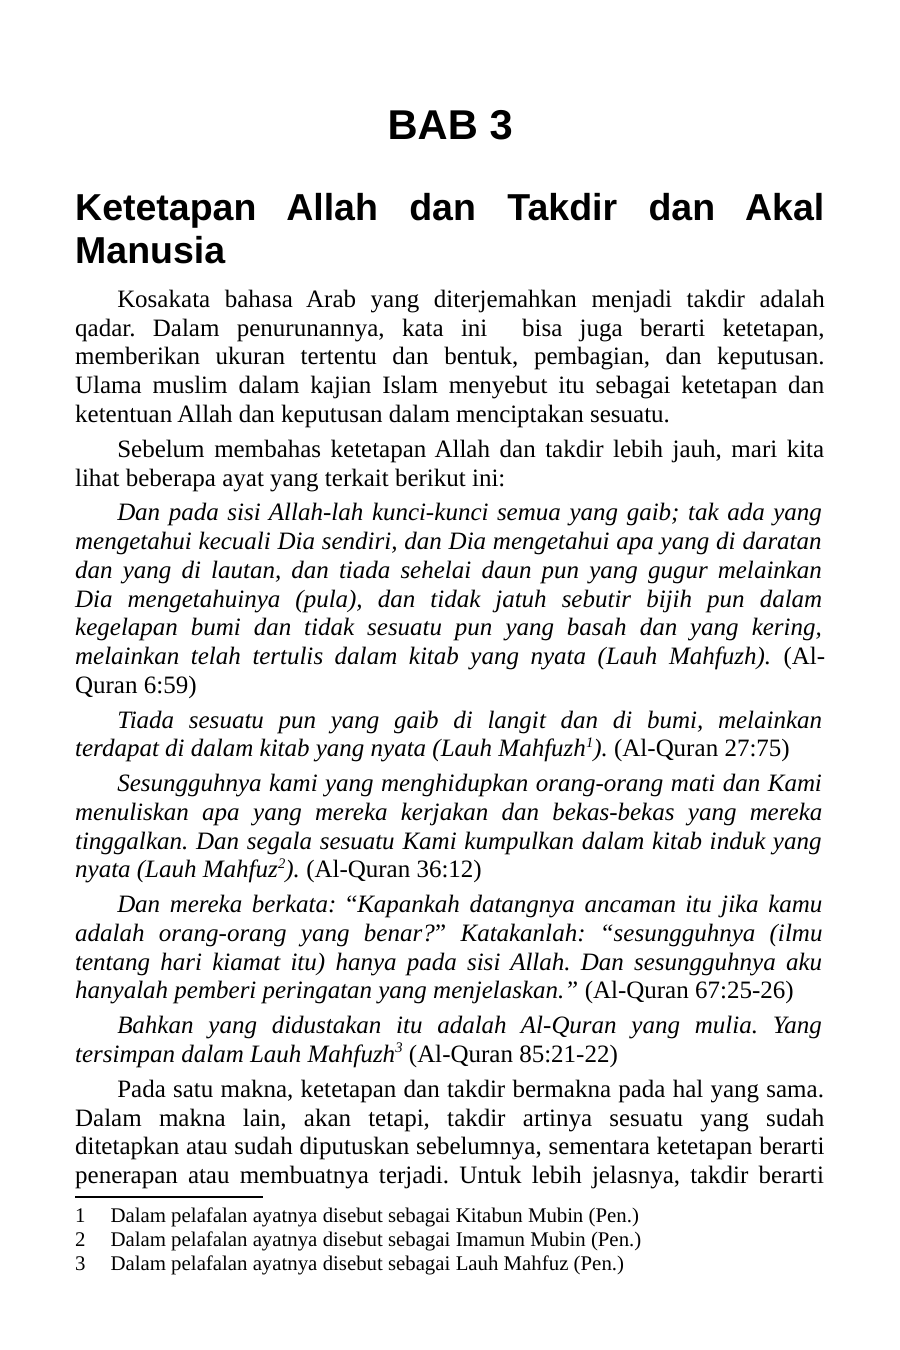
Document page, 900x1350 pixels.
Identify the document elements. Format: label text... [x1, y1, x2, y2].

text Dan mereka berkata: “Kapankah datangnya ancaman itu jika kamu adalah orang-orang yang benar?” Katakanlah: “sesungguhnya (ilmu tentang hari kiamat itu) hanya pada sisi Allah. Dan sesungguhnya aku hanyalah pemberi peringatan yang menjelaskan.” (Al-Quran 67:25-26) [75, 889, 825, 1004]
text Tiada sesuatu pun yang gaib di langit dan di bumi, melainkan terdapat di dalam kitab yang nyata (Lauh Mahfuzh). (Al-Quran 27:75) [75, 705, 825, 762]
title BAB 3 [75, 100, 825, 148]
text Dalam pelafalan ayatnya disebut sebagai Imamun Mubin (Pen.) [75, 1227, 825, 1251]
text Kosakata bahasa Arab yang diterjemahkan menjadi takdir adalah qadar. Dalam penurunannya, kata ini bisa juga berarti ketetapan, memberikan ukuran tertentu dan bentuk, pembagian, dan keputusan. Ulama muslim dalam kajian Islam menyebut itu sebagai ketetapan dan ketentuan Allah dan keputusan dalam menciptakan sesuatu. [75, 284, 825, 428]
subtitle Ketetapan Allah dan Takdir dan Akal Manusia [75, 185, 825, 272]
text Pada satu makna, ketetapan dan takdir bermakna pada hal yang sama. Dalam makna lain, akan tetapi, takdir artinya sesuatu yang sudah ditetapkan atau sudah diputuskan sebelumnya, sementara ketetapan berarti penerapan atau membuatnya terjadi. Untuk lebih jelasnya, takdir berarti [75, 1074, 825, 1189]
text Sesungguhnya kami yang menghidupkan orang-orang mati dan Kami menuliskan apa yang mereka kerjakan dan bekas-bekas yang mereka tinggalkan. Dan segala sesuatu Kami kumpulkan dalam kitab induk yang nyata (Lauh Mahfuz). (Al-Quran 36:12) [75, 768, 825, 883]
text Dalam pelafalan ayatnya disebut sebagai Kitabun Mubin (Pen.) [75, 1203, 825, 1227]
text Dan pada sisi Allah-lah kunci-kunci semua yang gaib; tak ada yang mengetahui kecuali Dia sendiri, dan Dia mengetahui apa yang di daratan dan yang di lautan, dan tiada sehelai daun pun yang gugur melainkan Dia mengetahuinya (pula), dan tidak jatuh sebutir bijih pun dalam kegelapan bumi dan tidak sesuatu pun yang basah dan yang kering, melainkan telah tertulis dalam kitab yang nyata (Lauh Mahfuzh). (Al-Quran 6:59) [75, 497, 825, 699]
text Bahkan yang didustakan itu adalah Al-Quran yang mulia. Yang tersimpan dalam Lauh Mahfuzh (Al-Quran 85:21-22) [75, 1010, 825, 1068]
text Dalam pelafalan ayatnya disebut sebagai Lauh Mahfuz (Pen.) [75, 1251, 825, 1275]
text Sebelum membahas ketetapan Allah dan takdir lebih jauh, mari kita lihat beberapa ayat yang terkait berikut ini: [75, 434, 825, 491]
